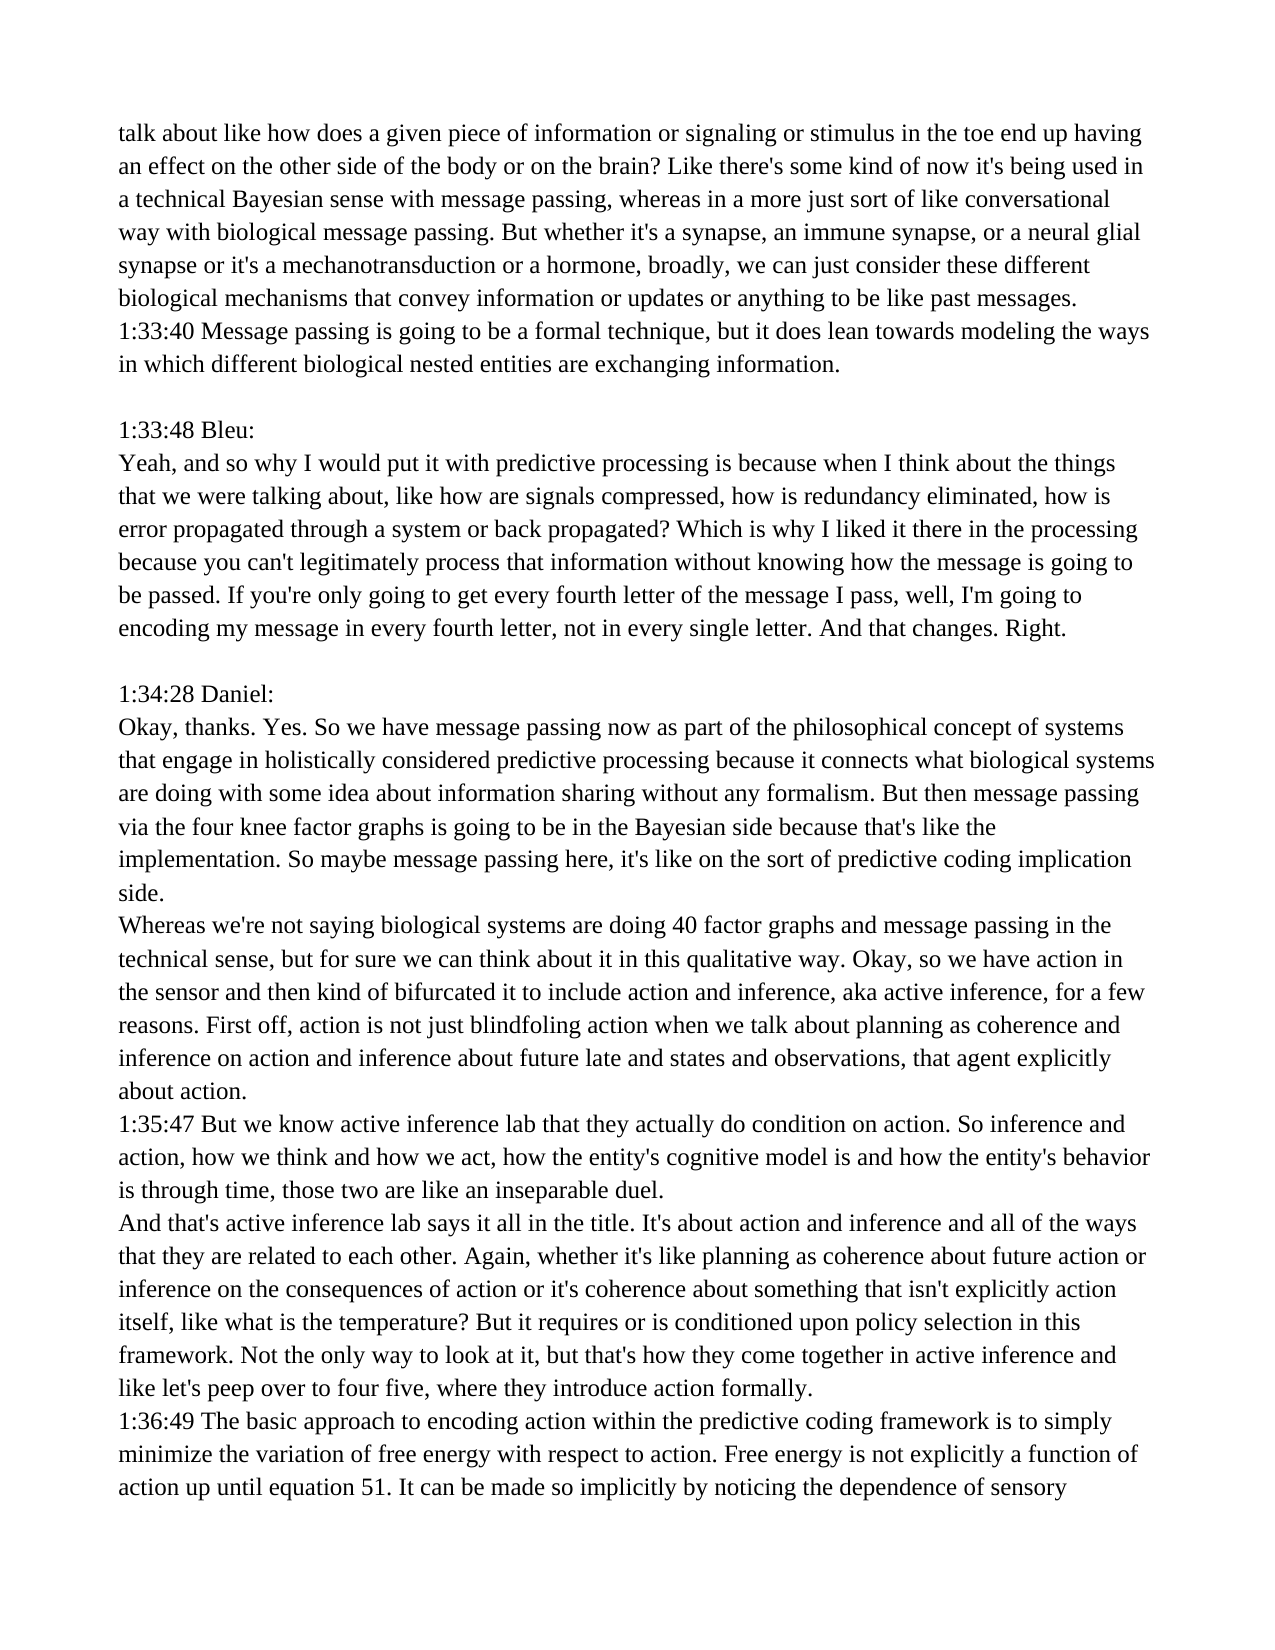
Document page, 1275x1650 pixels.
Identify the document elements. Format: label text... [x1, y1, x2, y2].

text And that's active inference lab says it all in the title. It's about action and inference and all of the ways that they are related to each other. Again, whether it's like planning as coherence about future action or inference on the consequences of action or it's coherence about something that isn't explicitly action itself, like what is the temperature? But it requires or is conditioned upon policy selection in this framework. Not the only way to look at it, but that's how they come together in active inference and like let's peep over to four five, where they introduce action formally. [118, 1208, 1157, 1402]
text 1:34:28 Daniel: [118, 679, 1157, 708]
text Yeah, and so why I would put it with predictive processing is because when I think about the things that we were talking about, like how are signals compressed, how is redundancy eliminated, how is error propagated through a system or back propagated? Which is why I liked it there in the processing because you can't legitimately process that information without knowing how the message is going to be passed. If you're only going to get every fourth letter of the message I pass, well, I'm going to encoding my message in every fourth letter, not in every single letter. And that changes. Right. [118, 448, 1157, 642]
text Okay, thanks. Yes. So we have message passing now as part of the philosophical concept of systems that engage in holistically considered predictive processing because it connects what biological systems are doing with some idea about information sharing without any formalism. But then message passing via the four knee factor graphs is going to be in the Bayesian side because that's like the implementation. So maybe message passing here, it's like on the sort of predictive coding implication side. [118, 712, 1157, 906]
text Whereas we're not saying biological systems are doing 40 factor graphs and message passing in the technical sense, but for sure we can think about it in this qualitative way. Okay, so we have action in the sensor and then kind of bifurcated it to include action and inference, aka active inference, for a few reasons. First off, action is not just blindfoling action when we talk about planning as coherence and inference on action and inference about future late and states and observations, that agent explicitly about action. [118, 911, 1157, 1104]
text 1:35:47 But we know active inference lab that they actually do condition on action. So inference and action, how we think and how we act, how the entity's cognitive model is and how the entity's behavior is through time, those two are like an inseparable duel. [118, 1109, 1157, 1203]
text 1:33:40 Message passing is going to be a formal technique, but it does lean towards modeling the ways in which different biological nested entities are exchanging information. [118, 316, 1157, 378]
text talk about like how does a given piece of information or signaling or stimulus in the toe end up having an effect on the other side of the body or on the brain? Like there's some kind of now it's being used in a technical Bayesian sense with message passing, whereas in a more just sort of like conversational way with biological message passing. But whether it's a synapse, an immune synapse, or a neural glial synapse or it's a mechanotransduction or a hormone, broadly, we can just consider these different biological mechanisms that convey information or updates or anything to be like past messages. [118, 118, 1157, 312]
text 1:33:48 Bleu: [118, 415, 1157, 444]
text 1:36:49 The basic approach to encoding action within the predictive coding framework is to simply minimize the variation of free energy with respect to action. Free energy is not explicitly a function of action up until equation 51. It can be made so implicitly by noticing the dependence of sensory [118, 1406, 1157, 1501]
